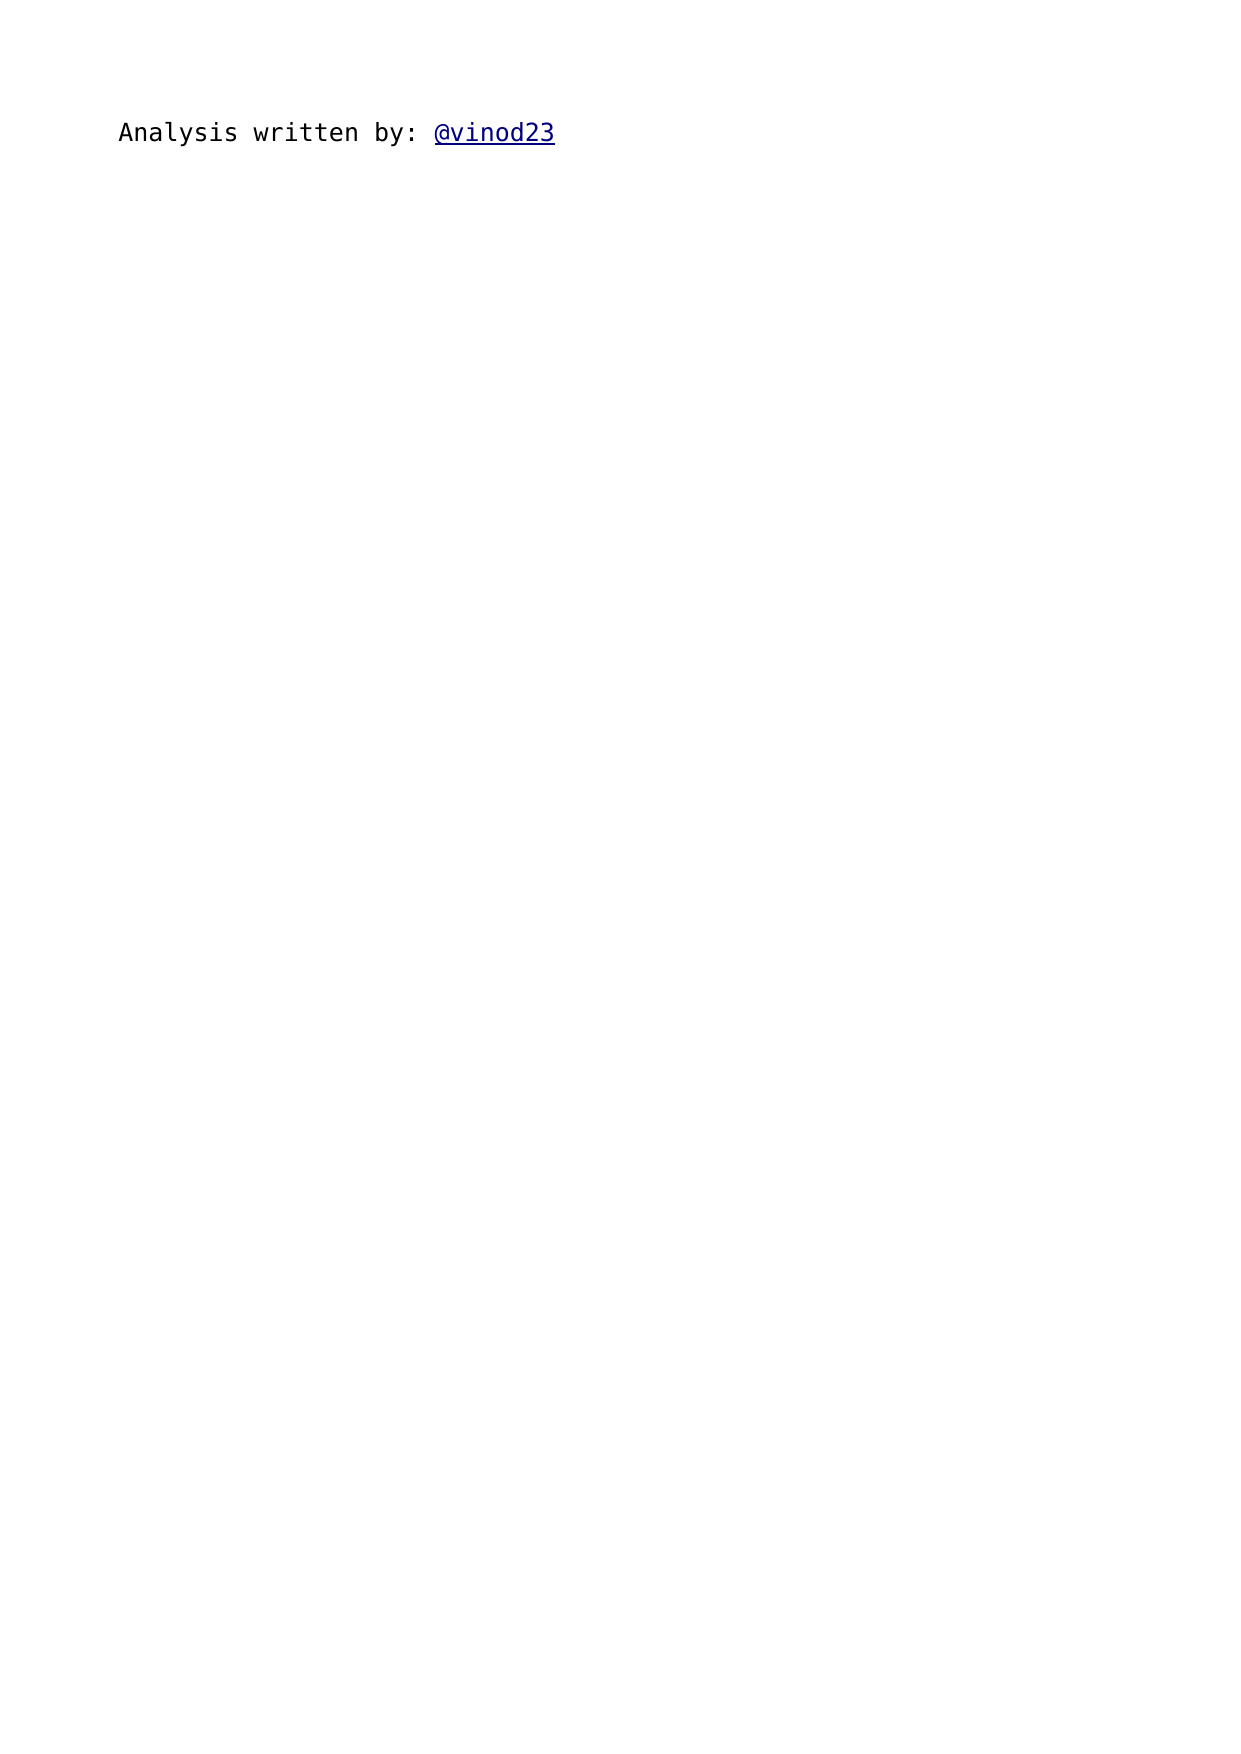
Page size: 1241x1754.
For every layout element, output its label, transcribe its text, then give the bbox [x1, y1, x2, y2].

text Analysis written by: @vinod23 [118, 118, 1122, 147]
